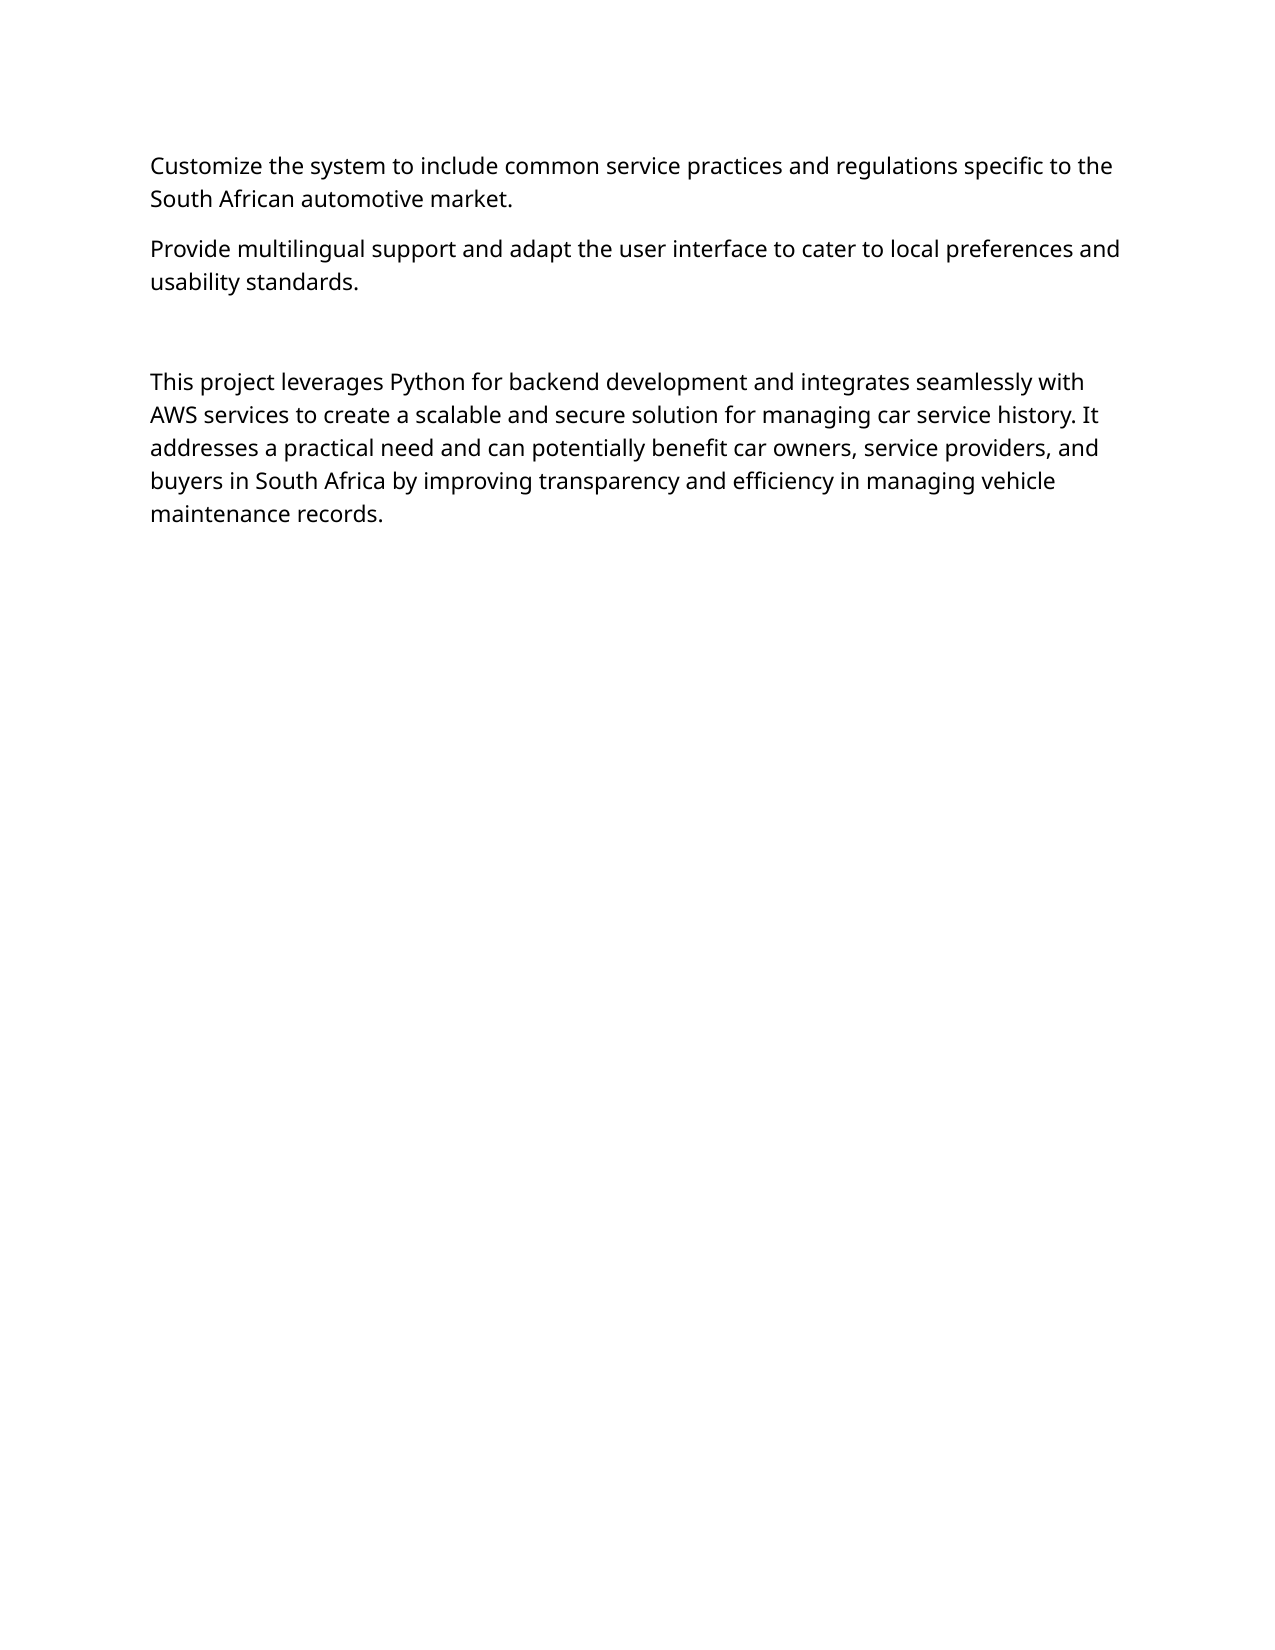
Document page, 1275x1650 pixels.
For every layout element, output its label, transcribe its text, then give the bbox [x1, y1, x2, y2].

text Provide multilingual support and adapt the user interface to cater to local preferences and usability standards. [150, 233, 1125, 297]
text This project leverages Python for backend development and integrates seamlessly with AWS services to create a scalable and secure solution for managing car service history. It addresses a practical need and can potentially benefit car owners, service providers, and buyers in South Africa by improving transparency and efficiency in managing vehicle maintenance records. [150, 366, 1125, 529]
text Customize the system to include common service practices and regulations specific to the South African automotive market. [150, 150, 1125, 214]
